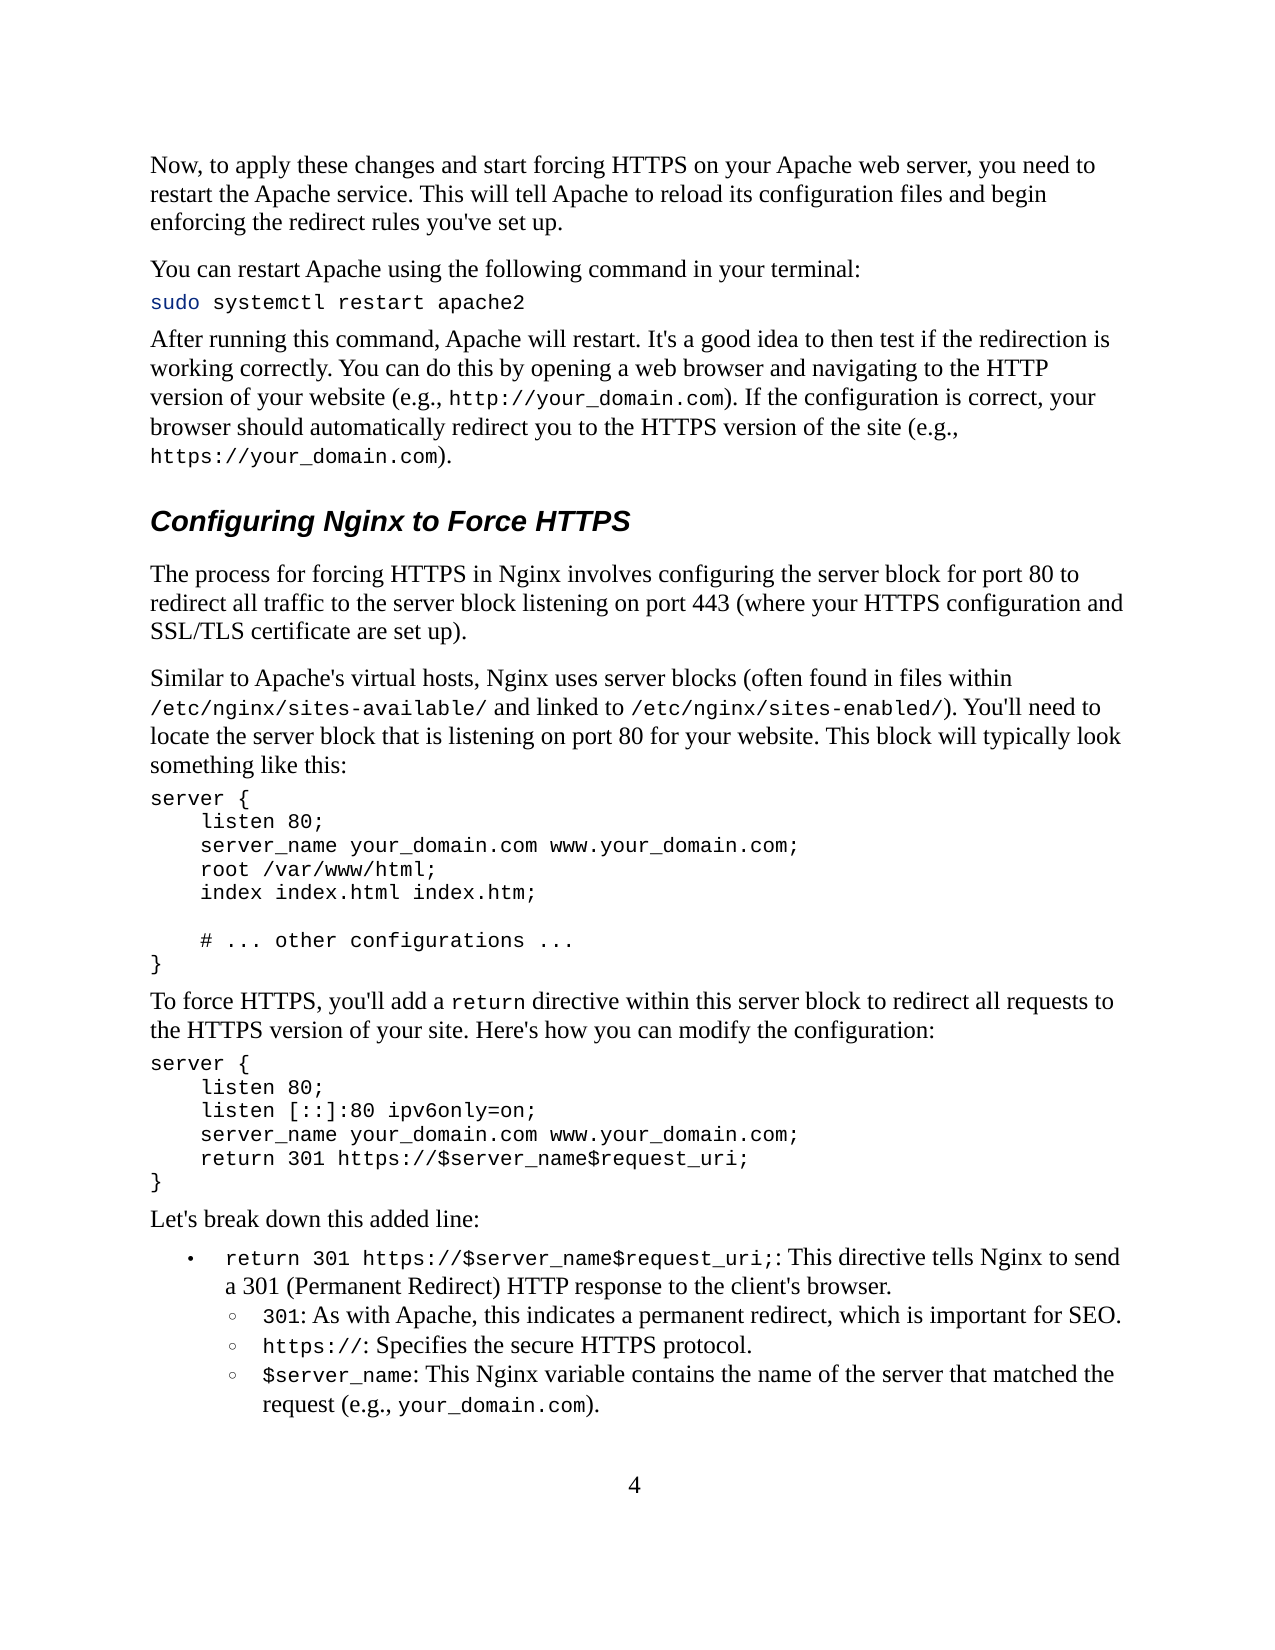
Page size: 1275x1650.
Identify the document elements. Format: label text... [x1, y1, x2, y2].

text You can restart Apache using the following command in your terminal: [150, 254, 1125, 283]
text listen 80; [150, 1077, 1125, 1101]
list 301: As with Apache, this indicates a permanent redirect, which is important for SEO. [225, 1300, 1125, 1330]
text index index.html index.htm; [150, 882, 1125, 906]
text server_name your_domain.com www.your_domain.com; [150, 835, 1125, 859]
text The process for forcing HTTPS in Nginx involves configuring the server block for port 80 to redirect all traffic to the server block listening on port 443 (where your HTTPS configuration and SSL/TLS certificate are set up). [150, 559, 1125, 645]
text Let's break down this added line: [150, 1204, 1125, 1233]
text Now, to apply these changes and start forcing HTTPS on your Apache web server, you need to restart the Apache service. This will tell Apache to reload its configuration files and begin enforcing the redirect rules you've set up. [150, 150, 1125, 236]
text To force HTTPS, you'll add a return directive within this server block to redirect all requests to the HTTPS version of your site. Here's how you can modify the configuration: [150, 986, 1125, 1044]
list $server_name: This Nginx variable contains the name of the server that matched the request (e.g., your_domain.com). [225, 1359, 1125, 1418]
subtitle Configuring Nginx to Force HTTPS [150, 504, 1125, 537]
text # ... other configurations ... [150, 930, 1125, 953]
text } [150, 1171, 1125, 1195]
text } [150, 953, 1125, 977]
text listen 80; [150, 811, 1125, 835]
text After running this command, Apache will restart. It's a good idea to then test if the redirection is working correctly. You can do this by opening a web browser and navigating to the HTTP version of your website (e.g., http://your_domain.com). If the configuration is correct, your browser should automatically redirect you to the HTTPS version of the site (e.g., https://your_domain.com). [150, 324, 1125, 470]
text root /var/www/html; [150, 859, 1125, 882]
text server_name your_domain.com www.your_domain.com; [150, 1124, 1125, 1148]
text sudo systemctl restart apache2 [150, 292, 1125, 316]
text return 301 https://$server_name$request_uri; [150, 1148, 1125, 1171]
list https://: Specifies the secure HTTPS protocol. [225, 1330, 1125, 1359]
text server { [150, 788, 1125, 811]
text server { [150, 1053, 1125, 1077]
text listen [::]:80 ipv6only=on; [150, 1101, 1125, 1124]
text Similar to Apache's virtual hosts, Nginx uses server blocks (often found in files within /etc/nginx/sites-available/ and linked to /etc/nginx/sites-enabled/). You'll need to locate the server block that is listening on port 80 for your website. This block will typically look something like this: [150, 663, 1125, 779]
list return 301 https://$server_name$request_uri;: This directive tells Nginx to send a 301 (Permanent Redirect) HTTP response to the client's browser. [187, 1242, 1125, 1300]
